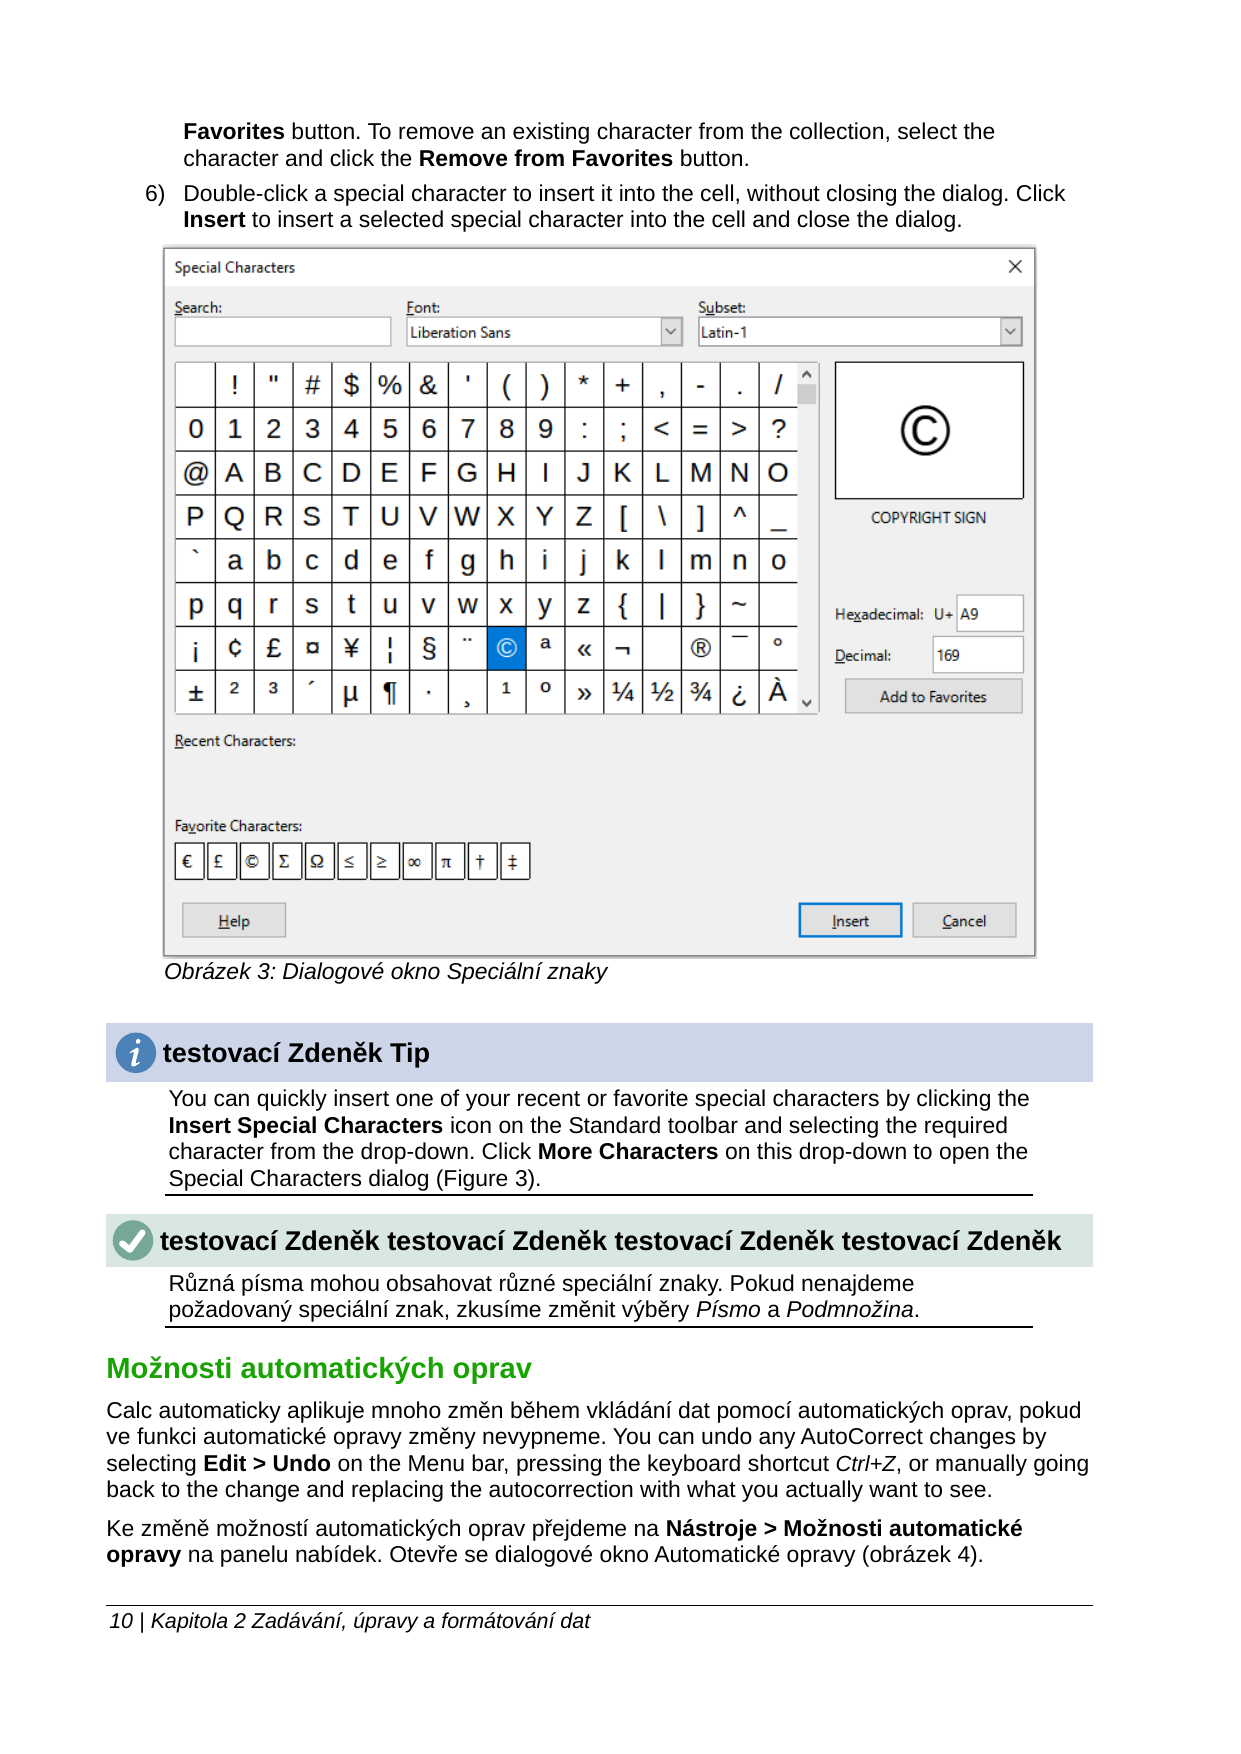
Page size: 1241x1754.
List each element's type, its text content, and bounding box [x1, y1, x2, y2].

list Double-click a special character to insert it into the cell, without closing the dialog. Click Insert to insert a selected special character into the cell and close the dialog. [165, 180, 1093, 232]
subtitle testovací Zdeněk testovací Zdeněk testovací Zdeněk testovací Zdeněk [106, 1214, 1093, 1267]
text Obrázek 3: Dialogové okno Speciální znaky [164, 959, 1035, 985]
subtitle Možnosti automatických oprav [106, 1352, 1093, 1385]
text Různá písma mohou obsahovat různé speciální znaky. Pokud nenajdeme požadovaný speciální znak, zkusíme změnit výběry Písmo a Podmnožina. [165, 1267, 1033, 1326]
text Calc automaticky aplikuje mnoho změn během vkládání dat pomocí automatických oprav, pokud ve funkci automatické opravy změny nevypneme. You can undo any AutoCorrect changes by selecting Edit > Undo on the Menu bar, pressing the keyboard shortcut Ctrl+Z, or manually going back to the change and replacing the autocorrection with what you actually want to see. [106, 1397, 1093, 1502]
text Ke změně možností automatických oprav přejdeme na Nástroje > Možnosti automatické opravy na panelu nabídek. Otevře se dialogové okno Automatické opravy (obrázek 4). [106, 1515, 1093, 1567]
subtitle testovací Zdeněk Tip [106, 1023, 1093, 1082]
picture [161, 244, 1038, 959]
list Favorites button. To remove an existing character from the collection, select the character and click the Remove from Favorites button. [165, 118, 1093, 171]
text You can quickly insert one of your recent or favorite special characters by clicking the Insert Special Characters icon on the Standard toolbar and selecting the required character from the drop-down. Click More Characters on this drop-down to open the Special Characters dialog (Figure 3). [165, 1082, 1033, 1194]
